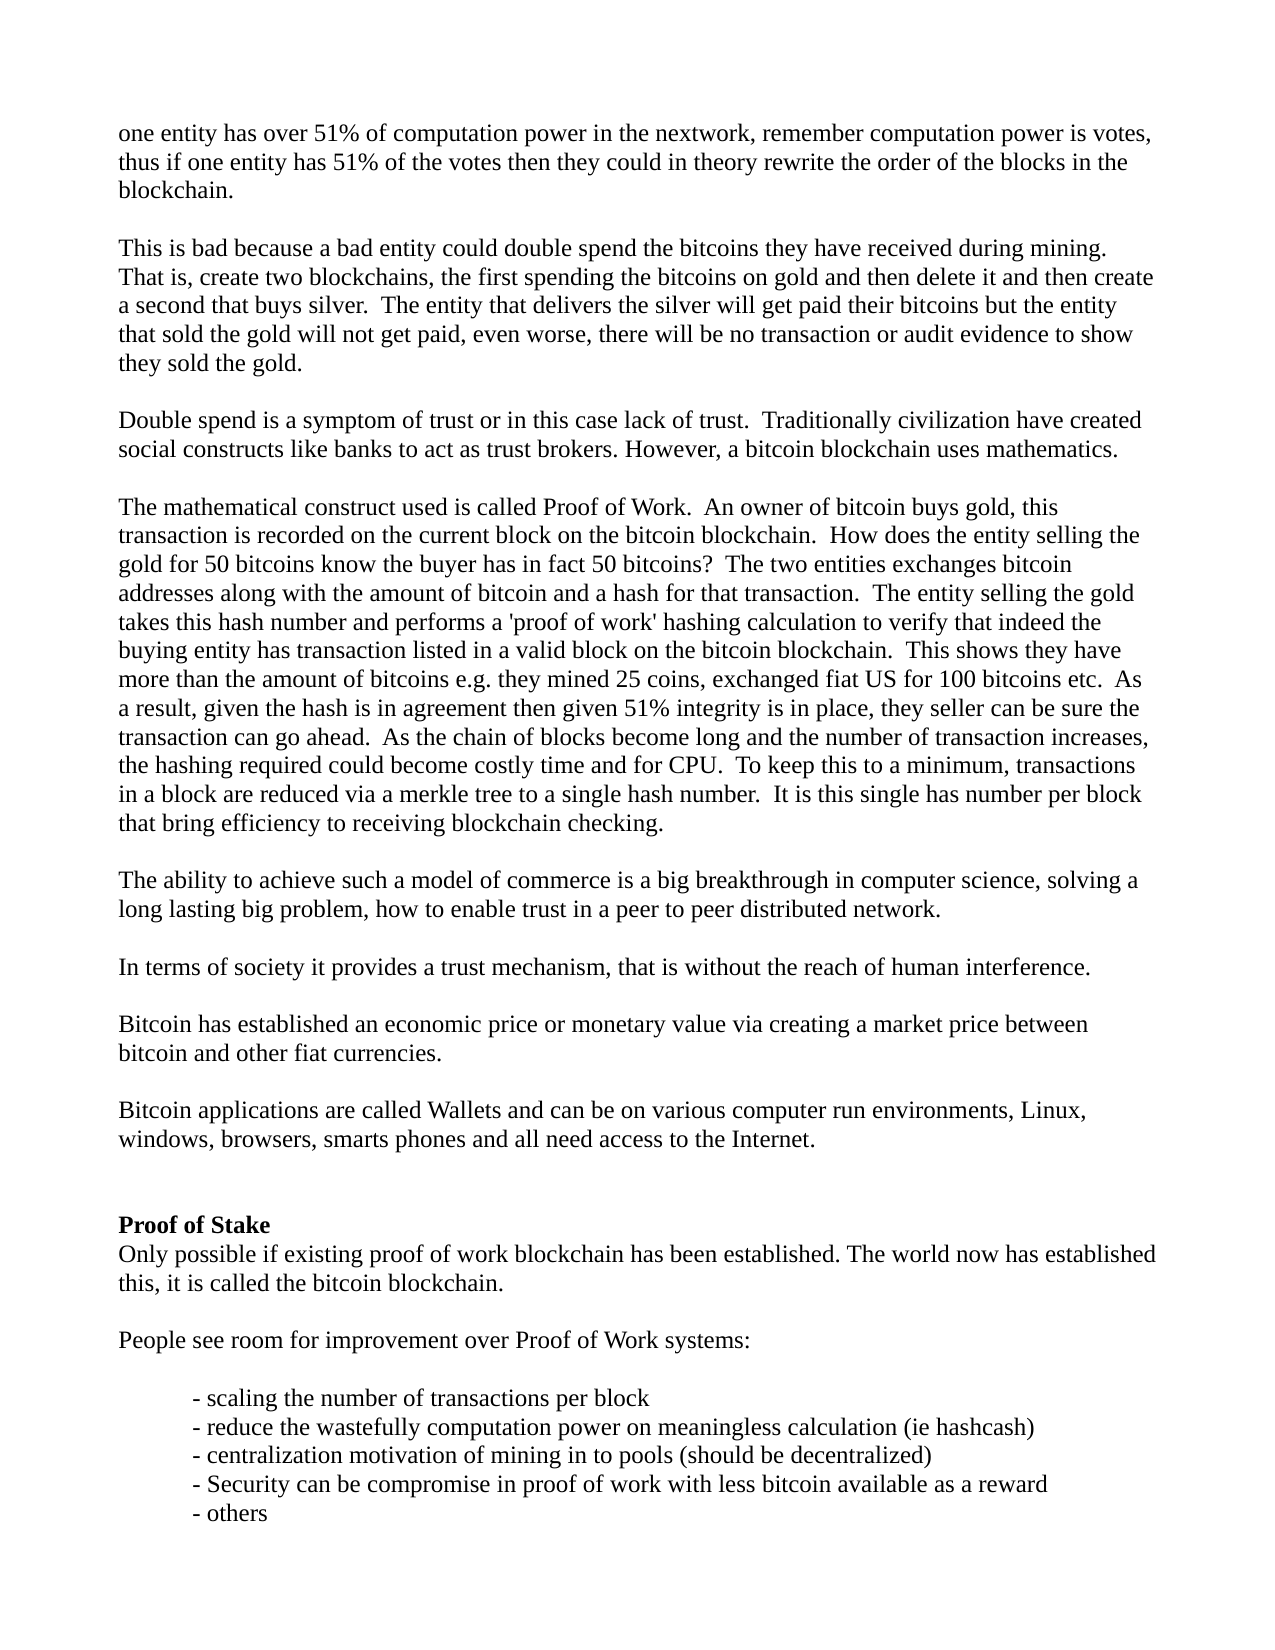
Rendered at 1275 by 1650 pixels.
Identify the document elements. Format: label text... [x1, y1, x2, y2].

text Only possible if existing proof of work blockchain has been established. The world now has established this, it is called the bitcoin blockchain. [118, 1239, 1157, 1297]
text - Security can be compromise in proof of work with less bitcoin available as a reward [192, 1469, 1157, 1498]
text one entity has over 51% of computation power in the nextwork, remember computation power is votes, thus if one entity has 51% of the votes then they could in theory rewrite the order of the blocks in the blockchain. [118, 118, 1157, 204]
text Bitcoin applications are called Wallets and can be on various computer run environments, Linux, windows, browsers, smarts phones and all need access to the Internet. [118, 1096, 1157, 1153]
text - reduce the wastefully computation power on meaningless calculation (ie hashcash) [192, 1412, 1157, 1441]
text In terms of society it provides a trust mechanism, that is without the reach of human interference. [118, 952, 1157, 981]
text People see room for improvement over Proof of Work systems: [118, 1326, 1157, 1354]
text The ability to achieve such a model of commerce is a big breakthrough in computer science, solving a long lasting big problem, how to enable trust in a peer to peer distributed network. [118, 866, 1157, 923]
text This is bad because a bad entity could double spend the bitcoins they have received during mining. That is, create two blockchains, the first spending the bitcoins on gold and then delete it and then create a second that buys silver. The entity that delivers the silver will get paid their bitcoins but the entity that sold the gold will not get paid, even worse, there will be no transaction or audit evidence to show they sold the gold. [118, 233, 1157, 377]
text Proof of Stake [118, 1211, 1157, 1239]
text - others [192, 1498, 1157, 1527]
text - centralization motivation of mining in to pools (should be decentralized) [192, 1441, 1157, 1469]
text Double spend is a symptom of trust or in this case lack of trust. Traditionally civilization have created social constructs like banks to act as trust brokers. However, a bitcoin blockchain uses mathematics. [118, 406, 1157, 463]
text Bitcoin has established an economic price or monetary value via creating a market price between bitcoin and other fiat currencies. [118, 1009, 1157, 1067]
text - scaling the number of transactions per block [192, 1383, 1157, 1412]
text The mathematical construct used is called Proof of Work. An owner of bitcoin buys gold, this transaction is recorded on the current block on the bitcoin blockchain. How does the entity selling the gold for 50 bitcoins know the buyer has in fact 50 bitcoins? The two entities exchanges bitcoin addresses along with the amount of bitcoin and a hash for that transaction. The entity selling the gold takes this hash number and performs a 'proof of work' hashing calculation to verify that indeed the buying entity has transaction listed in a valid block on the bitcoin blockchain. This shows they have more than the amount of bitcoins e.g. they mined 25 coins, exchanged fiat US for 100 bitcoins etc. As a result, given the hash is in agreement then given 51% integrity is in place, they seller can be sure the transaction can go ahead. As the chain of blocks become long and the number of transaction increases, the hashing required could become costly time and for CPU. To keep this to a minimum, transactions in a block are reduced via a merkle tree to a single hash number. It is this single has number per block that bring efficiency to receiving blockchain checking. [118, 492, 1157, 837]
